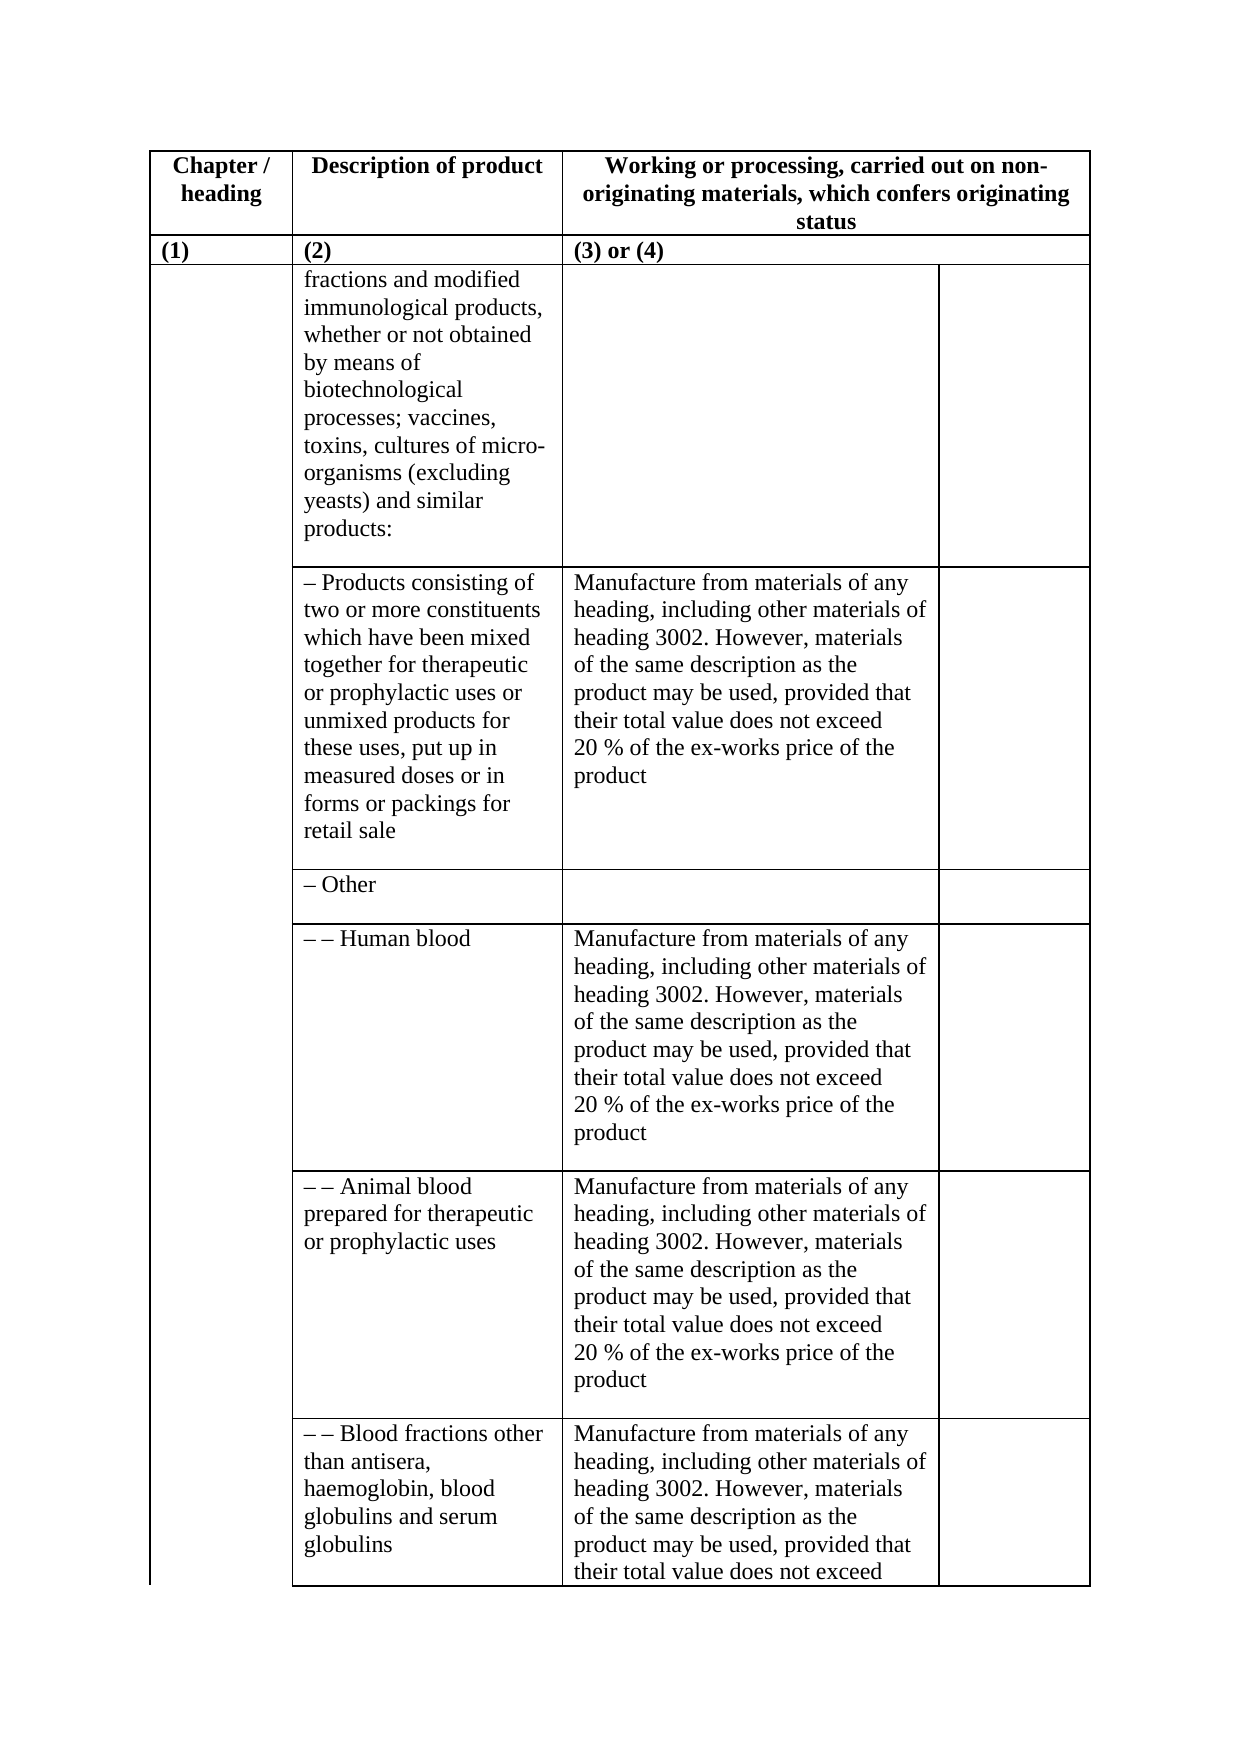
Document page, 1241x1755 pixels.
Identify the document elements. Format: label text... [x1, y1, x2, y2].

table_cell [151, 265, 292, 566]
table_cell [151, 1418, 292, 1585]
table_header Description of product [293, 152, 562, 234]
table_cell (1) [151, 236, 292, 263]
table_cell [151, 923, 292, 1170]
table_cell (2) [293, 236, 562, 263]
table_cell [151, 566, 292, 869]
table_cell [940, 925, 1089, 1170]
table_cell [940, 1172, 1089, 1418]
table_cell [151, 1170, 292, 1418]
table_cell Manufacture from materials of any heading, including other materials of heading 3002. However, materials of the same description as the product may be used, provided that their total value does not exceed [563, 1419, 938, 1585]
table_cell [940, 568, 1089, 869]
table_cell – Products consisting of two or more constituents which have been mixed together for therapeutic or prophylactic uses or unmixed products for these uses, put up in measured doses or in forms or packings for retail sale [293, 568, 562, 869]
table_cell [940, 265, 1089, 566]
table_cell Manufacture from materials of any heading, including other materials of heading 3002. However, materials of the same description as the product may be used, provided that their total value does not exceed 20 % of the ex-works price of the product [563, 1172, 938, 1418]
table_cell [563, 870, 938, 923]
table_cell Manufacture from materials of any heading, including other materials of heading 3002. However, materials of the same description as the product may be used, provided that their total value does not exceed 20 % of the ex-works price of the product [563, 925, 938, 1170]
table_cell – – Animal blood prepared for therapeutic or prophylactic uses [293, 1172, 562, 1418]
table_cell [940, 870, 1089, 923]
table_cell [563, 265, 938, 566]
table_header Working or processing, carried out on non-originating materials, which confers originating status [563, 152, 1089, 234]
table_cell Manufacture from materials of any heading, including other materials of heading 3002. However, materials of the same description as the product may be used, provided that their total value does not exceed 20 % of the ex-works price of the product [563, 568, 938, 869]
table_cell – – Blood fractions other than antisera, haemoglobin, blood globulins and serum globulins [293, 1419, 562, 1585]
table_cell (3) or (4) [563, 236, 1089, 263]
table_cell – – Human blood [293, 925, 562, 1170]
table_cell – Other [293, 870, 562, 923]
table_cell [151, 869, 292, 923]
table_header Chapter / heading [151, 152, 292, 234]
table_cell [940, 1419, 1089, 1585]
table_cell fractions and modified immunological products, whether or not obtained by means of biotechnological processes; vaccines, toxins, cultures of micro-organisms (excluding yeasts) and similar products: [293, 265, 562, 566]
